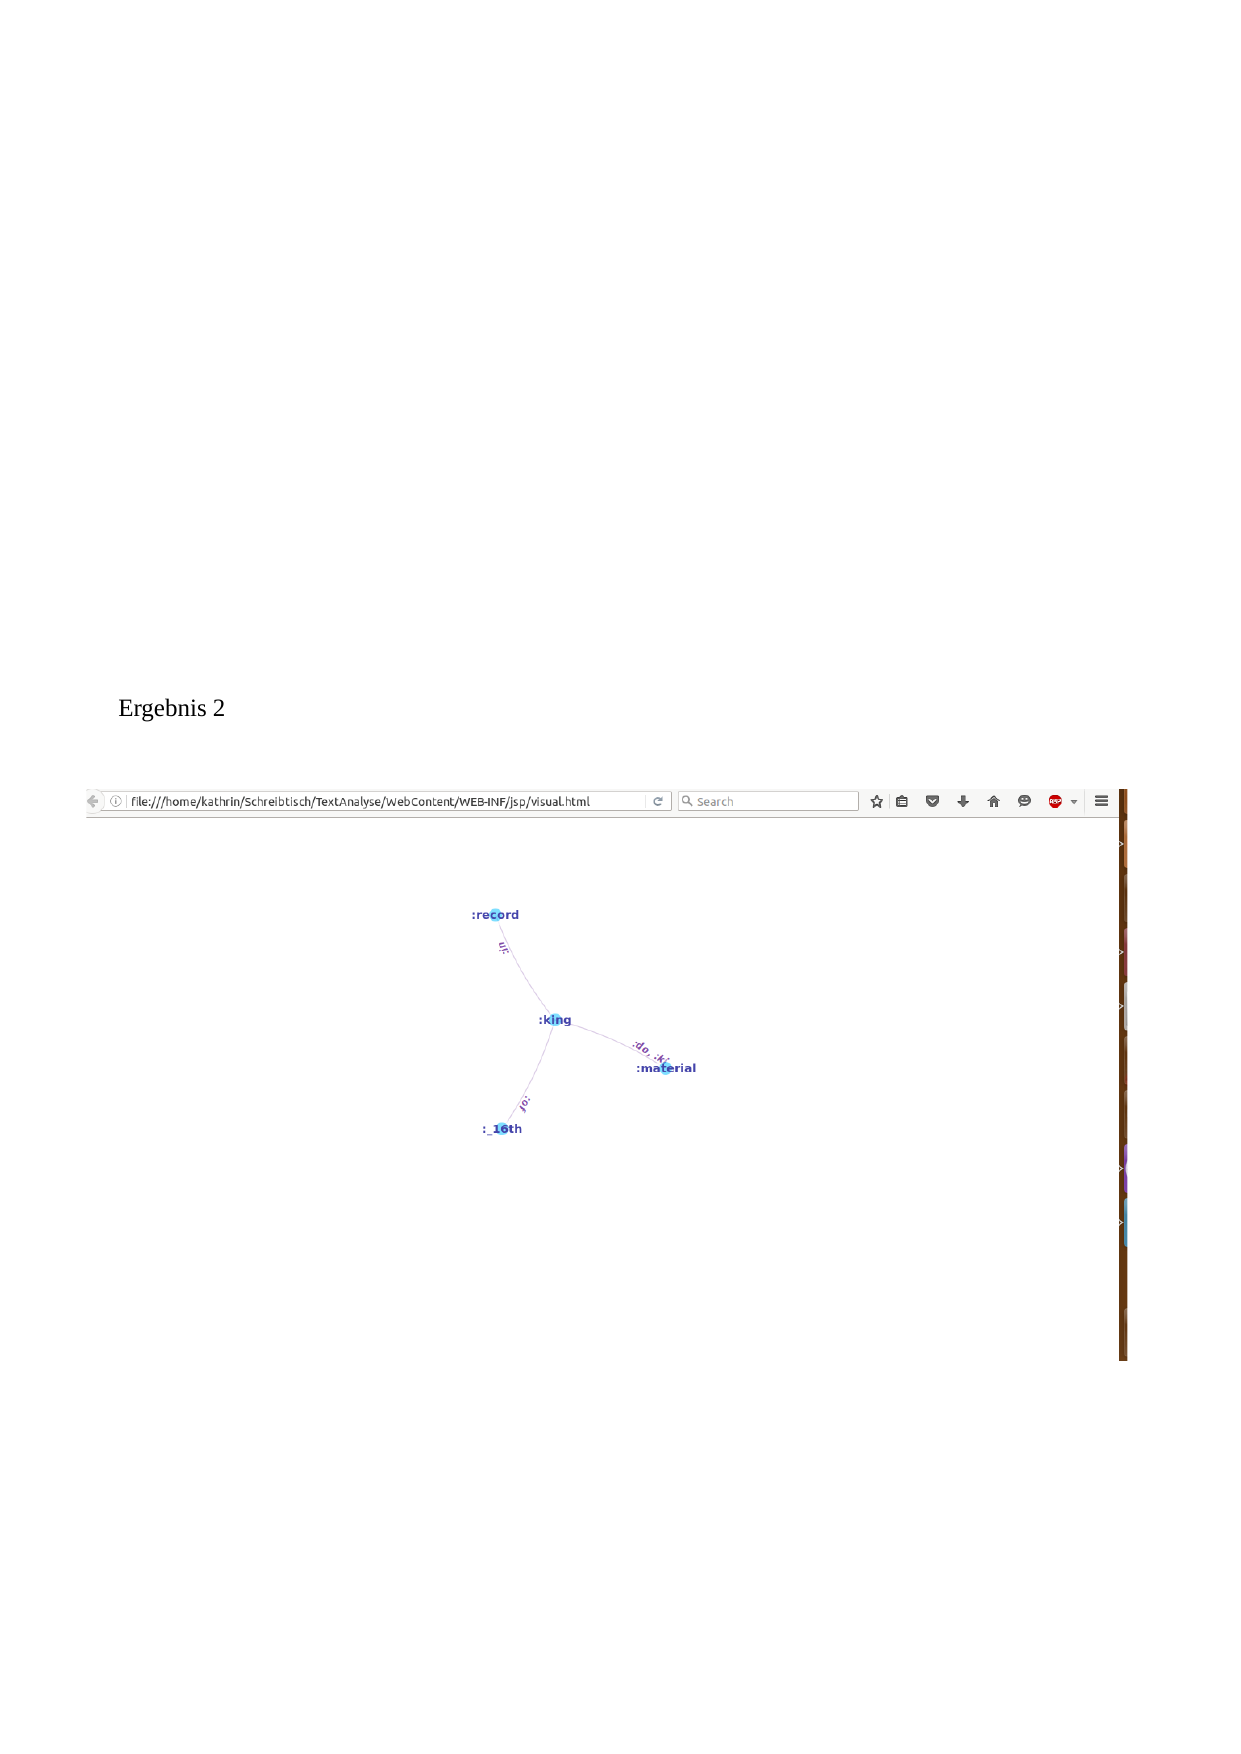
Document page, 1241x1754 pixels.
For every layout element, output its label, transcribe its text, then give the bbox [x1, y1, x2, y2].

picture [86, 789, 240, 1361]
text Ergebnis 2 [118, 693, 1122, 722]
